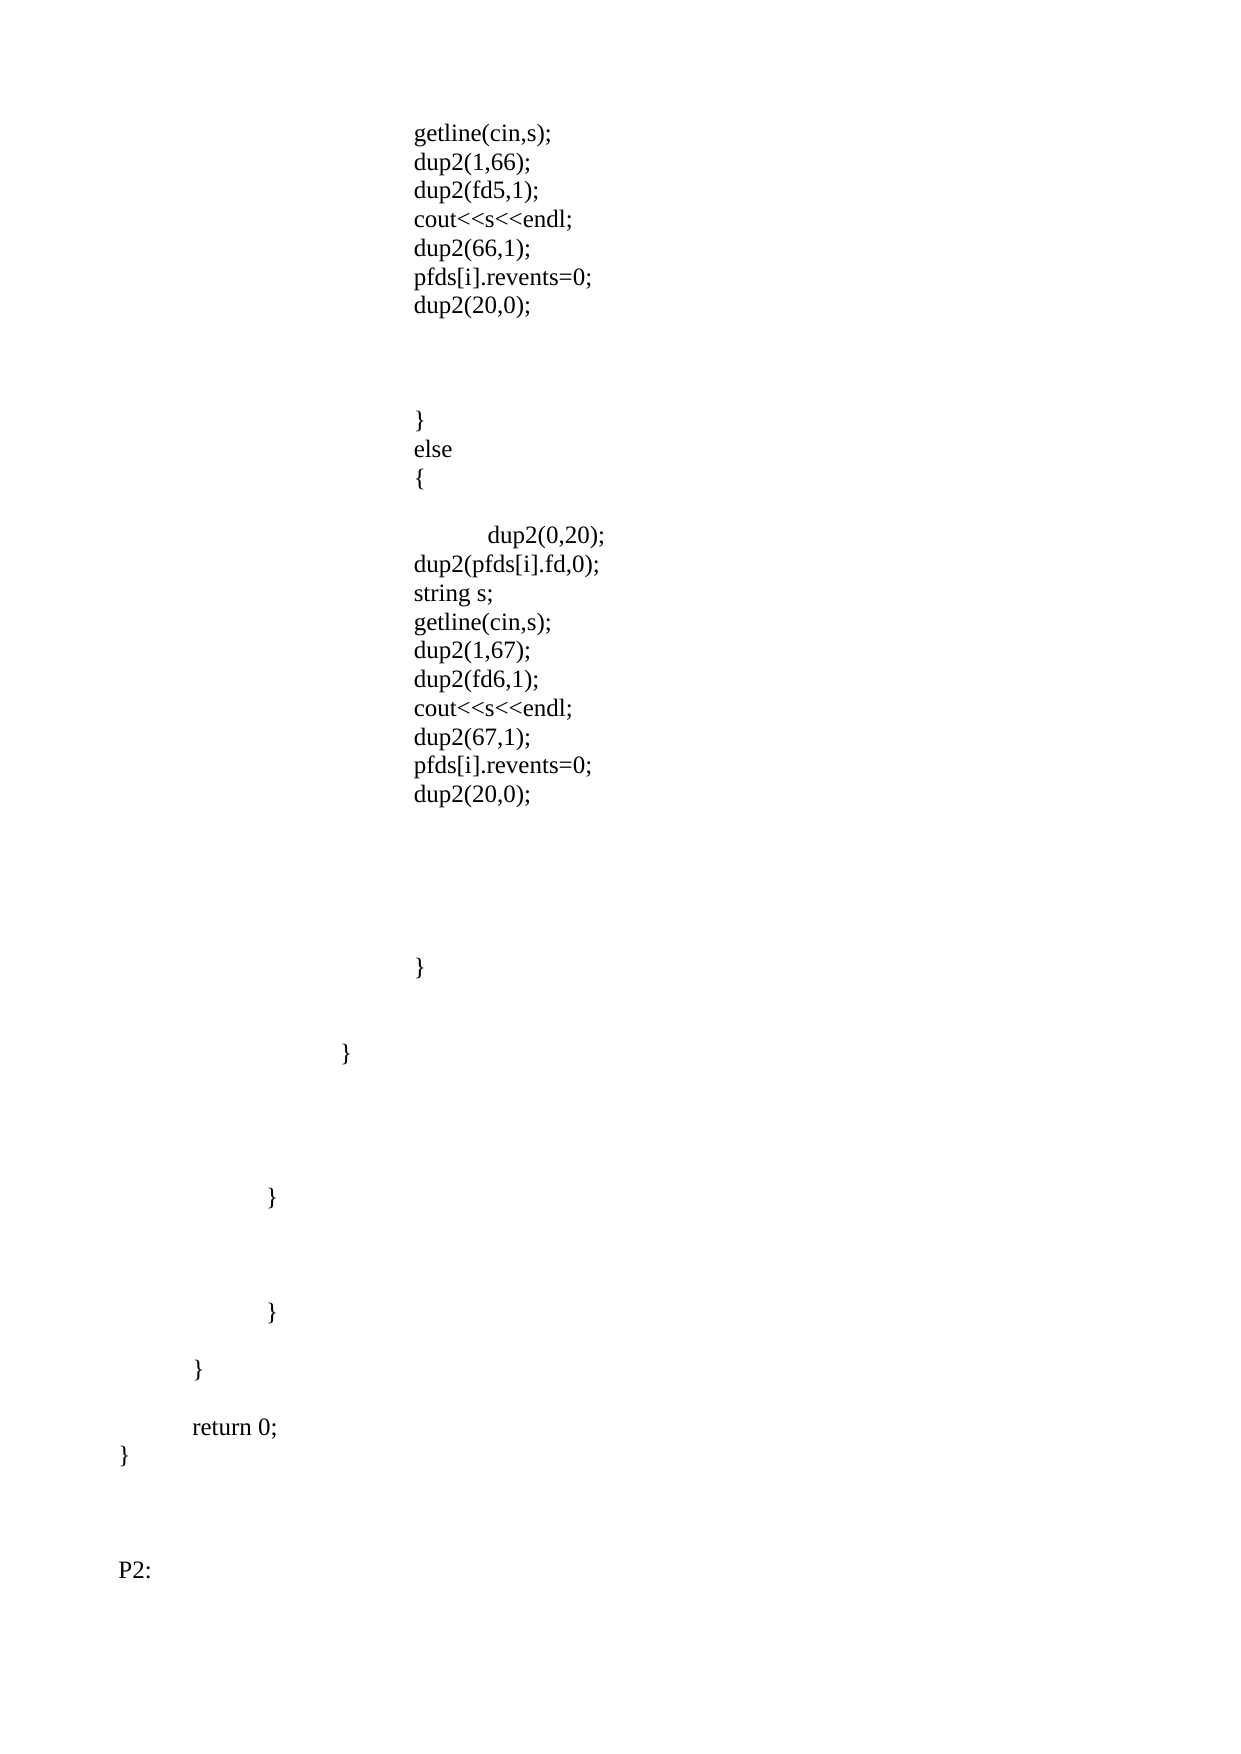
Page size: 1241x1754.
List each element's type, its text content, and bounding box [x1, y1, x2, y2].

text string s; [118, 578, 1122, 607]
text } [118, 1038, 1122, 1067]
text { [118, 463, 1122, 492]
text P2: [118, 1556, 1122, 1584]
text getline(cin,s); [118, 118, 1122, 147]
text pfds[i].revents=0; [118, 262, 1122, 291]
text dup2(20,0); [118, 779, 1122, 808]
text } [118, 1182, 1122, 1211]
text cout<<s<<endl; [118, 204, 1122, 233]
text dup2(1,67); [118, 636, 1122, 664]
text getline(cin,s); [118, 607, 1122, 636]
text } [118, 952, 1122, 981]
text dup2(20,0); [118, 291, 1122, 319]
text } [118, 1297, 1122, 1326]
text dup2(67,1); [118, 722, 1122, 751]
text } [118, 406, 1122, 434]
text dup2(0,20); [118, 521, 1122, 549]
text dup2(fd6,1); [118, 664, 1122, 693]
text } [118, 1354, 1122, 1383]
text cout<<s<<endl; [118, 693, 1122, 722]
text pfds[i].revents=0; [118, 751, 1122, 779]
text return 0; [118, 1412, 1122, 1441]
text dup2(1,66); [118, 147, 1122, 176]
text dup2(pfds[i].fd,0); [118, 549, 1122, 578]
text else [118, 434, 1122, 463]
text } [118, 1441, 1122, 1469]
text dup2(fd5,1); [118, 176, 1122, 204]
text dup2(66,1); [118, 233, 1122, 262]
